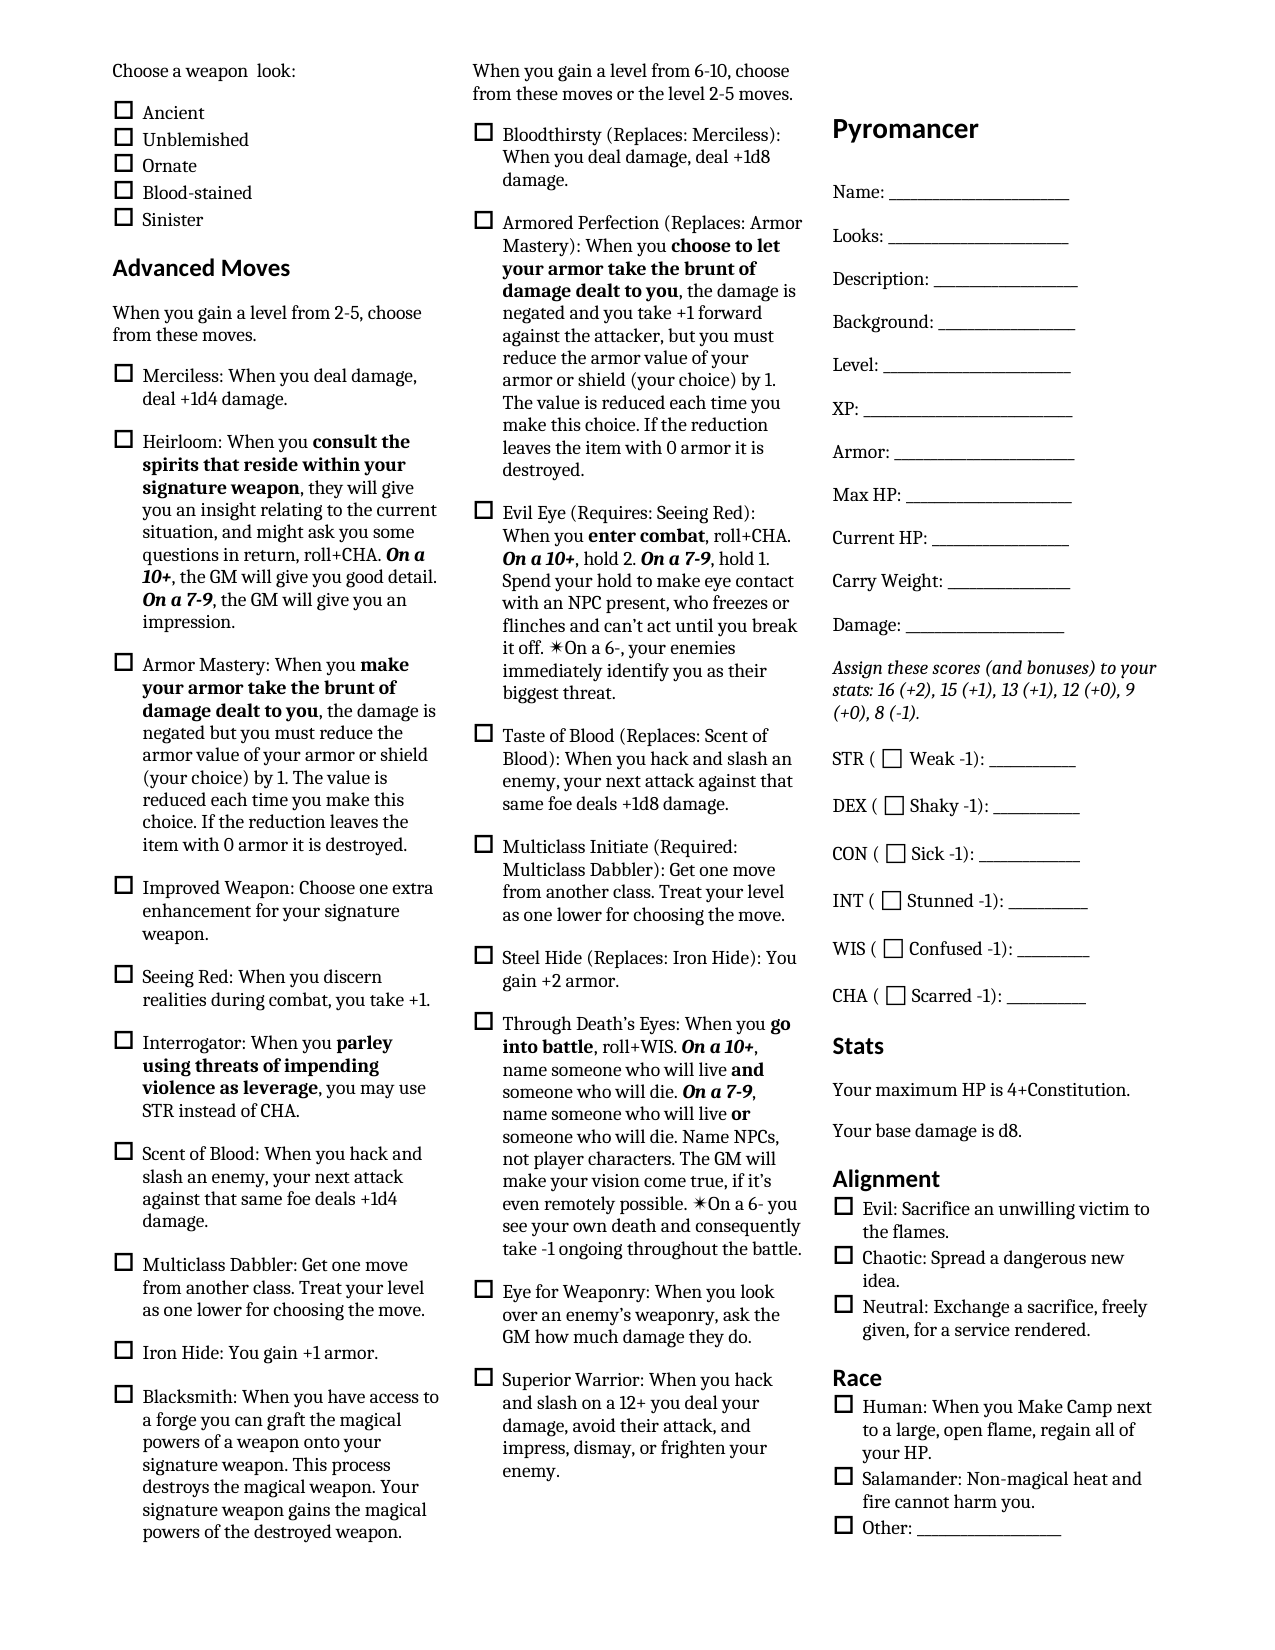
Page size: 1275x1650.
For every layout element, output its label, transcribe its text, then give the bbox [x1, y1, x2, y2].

list Blacksmith: When you have access to a forge you can graft the magical powers of a weapon onto your signature weapon. This process destroys the magical weapon. Your signature weapon gains the magical powers of the destroyed weapon. [112, 1386, 442, 1543]
list Improved Weapon: Choose one extra enhancement for your signature weapon. [112, 877, 442, 945]
text CHA ( □ Scarred -1): ___________ [832, 980, 1162, 1009]
text Your base damage is d8. [832, 1120, 1162, 1143]
list Human: When you Make Camp next to a large, open flame, regain all of your HP. [832, 1396, 1162, 1464]
subtitle Pyromancer [832, 110, 1162, 181]
text DEX ( □ Shaky -1): ____________ [832, 790, 1162, 819]
list Eye for Weaponry: When you look over an enemy’s weaponry, ask the GM how much damage they do. [472, 1281, 802, 1348]
list Superior Warrior: When you hack and slash on a 12+ you deal your damage, avoid their attack, and impress, dismay, or frighten your enemy. [472, 1369, 802, 1482]
list Ornate [112, 155, 442, 178]
list Salamander: Non-magical heat and fire cannot harm you. [832, 1468, 1162, 1513]
list Multiclass Dabbler: Get one move from another class. Treat your level as one lower for choosing the move. [112, 1254, 442, 1321]
list Sinister [112, 208, 442, 231]
list Evil Eye (Requires: Seeing Red): When you enter combat, roll+CHA. On a 10+, hold 2. On a 7-9, hold 1. Spend your hold to make eye contact with an NPC present, who freezes or flinches and can’t act until you break it off. ✴On a 6-, your enemies immediately identify you as their biggest threat. [472, 502, 802, 704]
subtitle Advanced Moves [112, 252, 442, 283]
list Iron Hide: You gain +1 armor. [112, 1342, 442, 1365]
list Scent of Blood: When you hack and slash an enemy, your next attack against that same foe deals +1d4 damage. [112, 1143, 442, 1233]
list Blood-stained [112, 182, 442, 205]
list Bloodthirsty (Replaces: Merciless): When you deal damage, deal +1d8 damage. [472, 123, 802, 191]
text STR ( □ Weak -1): ____________ [832, 743, 1162, 771]
list Damage: ______________________ [832, 613, 1162, 636]
subtitle Stats [832, 1030, 1162, 1060]
list Heirloom: When you consult the spirits that reside within your signature weapon, they will give you an insight relating to the current situation, and might ask you some questions in return, roll+CHA. On a 10+, the GM will give you good detail. On a 7-9, the GM will give you an impression. [112, 431, 442, 633]
list Level: __________________________ [832, 354, 1162, 377]
list Armor Mastery: When you make your armor take the brunt of damage dealt to you, the damage is negated but you must reduce the armor value of your armor or shield (your choice) by 1. The value is reduced each time you make this choice. If the reduction leaves the item with 0 armor it is destroyed. [112, 654, 442, 856]
list Neutral: Exchange a sacrifice, freely given, for a service rendered. [832, 1296, 1162, 1341]
text Assign these scores (and bonuses) to your stats: 16 (+2), 15 (+1), 13 (+1), 12 (+0), 9 (+0), 8 (-1). [832, 657, 1162, 724]
list Current HP: ___________________ [832, 527, 1162, 549]
list Taste of Blood (Replaces: Scent of Blood): When you hack and slash an enemy, your next attack against that same foe deals +1d8 damage. [472, 725, 802, 815]
list Evil: Sacrifice an unwilling victim to the flames. [832, 1198, 1162, 1243]
list Multiclass Initiate (Required: Multiclass Dabbler): Get one move from another class. Treat your level as one lower for choosing the move. [472, 836, 802, 926]
list Chaotic: Spread a dangerous new idea. [832, 1247, 1162, 1292]
list Other: ____________________ [832, 1517, 1162, 1540]
text Your maximum HP is 4+Constitution. [832, 1079, 1162, 1101]
text INT ( □ Stunned -1): ___________ [832, 885, 1162, 914]
list Seeing Red: When you discern realities during combat, you take +1. [112, 966, 442, 1011]
list Carry Weight: _________________ [832, 570, 1162, 593]
text Choose a weapon look: [112, 60, 442, 82]
list Name: _________________________ [832, 181, 1162, 204]
list Merciless: When you deal damage, deal +1d4 damage. [112, 365, 442, 410]
subtitle Alignment [832, 1163, 1162, 1194]
text CON ( □ Sick -1): ______________ [832, 838, 1162, 866]
list Background: ___________________ [832, 311, 1162, 333]
list XP: _____________________________ [832, 397, 1162, 420]
list Max HP: _______________________ [832, 484, 1162, 506]
list Through Death’s Eyes: When you go into battle, roll+WIS. On a 10+, name someone who will live and someone who will die. On a 7-9, name someone who will live or someone who will die. Name NPCs, not player characters. The GM will make your vision come true, if it’s even remotely possible. ✴On a 6- you see your own death and consequently take -1 ongoing throughout the battle. [472, 1013, 802, 1260]
list Looks: _________________________ [832, 224, 1162, 247]
text When you gain a level from 6-10, choose from these moves or the level 2-5 moves. [472, 60, 802, 105]
subtitle Race [832, 1362, 1162, 1392]
list Description: ____________________ [832, 268, 1162, 290]
list Unblemished [112, 128, 442, 151]
list Armor: _________________________ [832, 441, 1162, 463]
list Ancient [112, 102, 442, 125]
list Armored Perfection (Replaces: Armor Mastery): When you choose to let your armor take the brunt of damage dealt to you, the damage is negated and you take +1 forward against the attacker, but you must reduce the armor value of your armor or shield (your choice) by 1. The value is reduced each time you make this choice. If the reduction leaves the item with 0 armor it is destroyed. [472, 212, 802, 481]
list Steel Hide (Replaces: Iron Hide): You gain +2 armor. [472, 947, 802, 992]
text When you gain a level from 2-5, choose from these moves. [112, 302, 442, 346]
list Interrogator: When you parley using threats of impending violence as leverage, you may use STR instead of CHA. [112, 1032, 442, 1122]
text WIS ( □ Confused -1): __________ [832, 933, 1162, 961]
